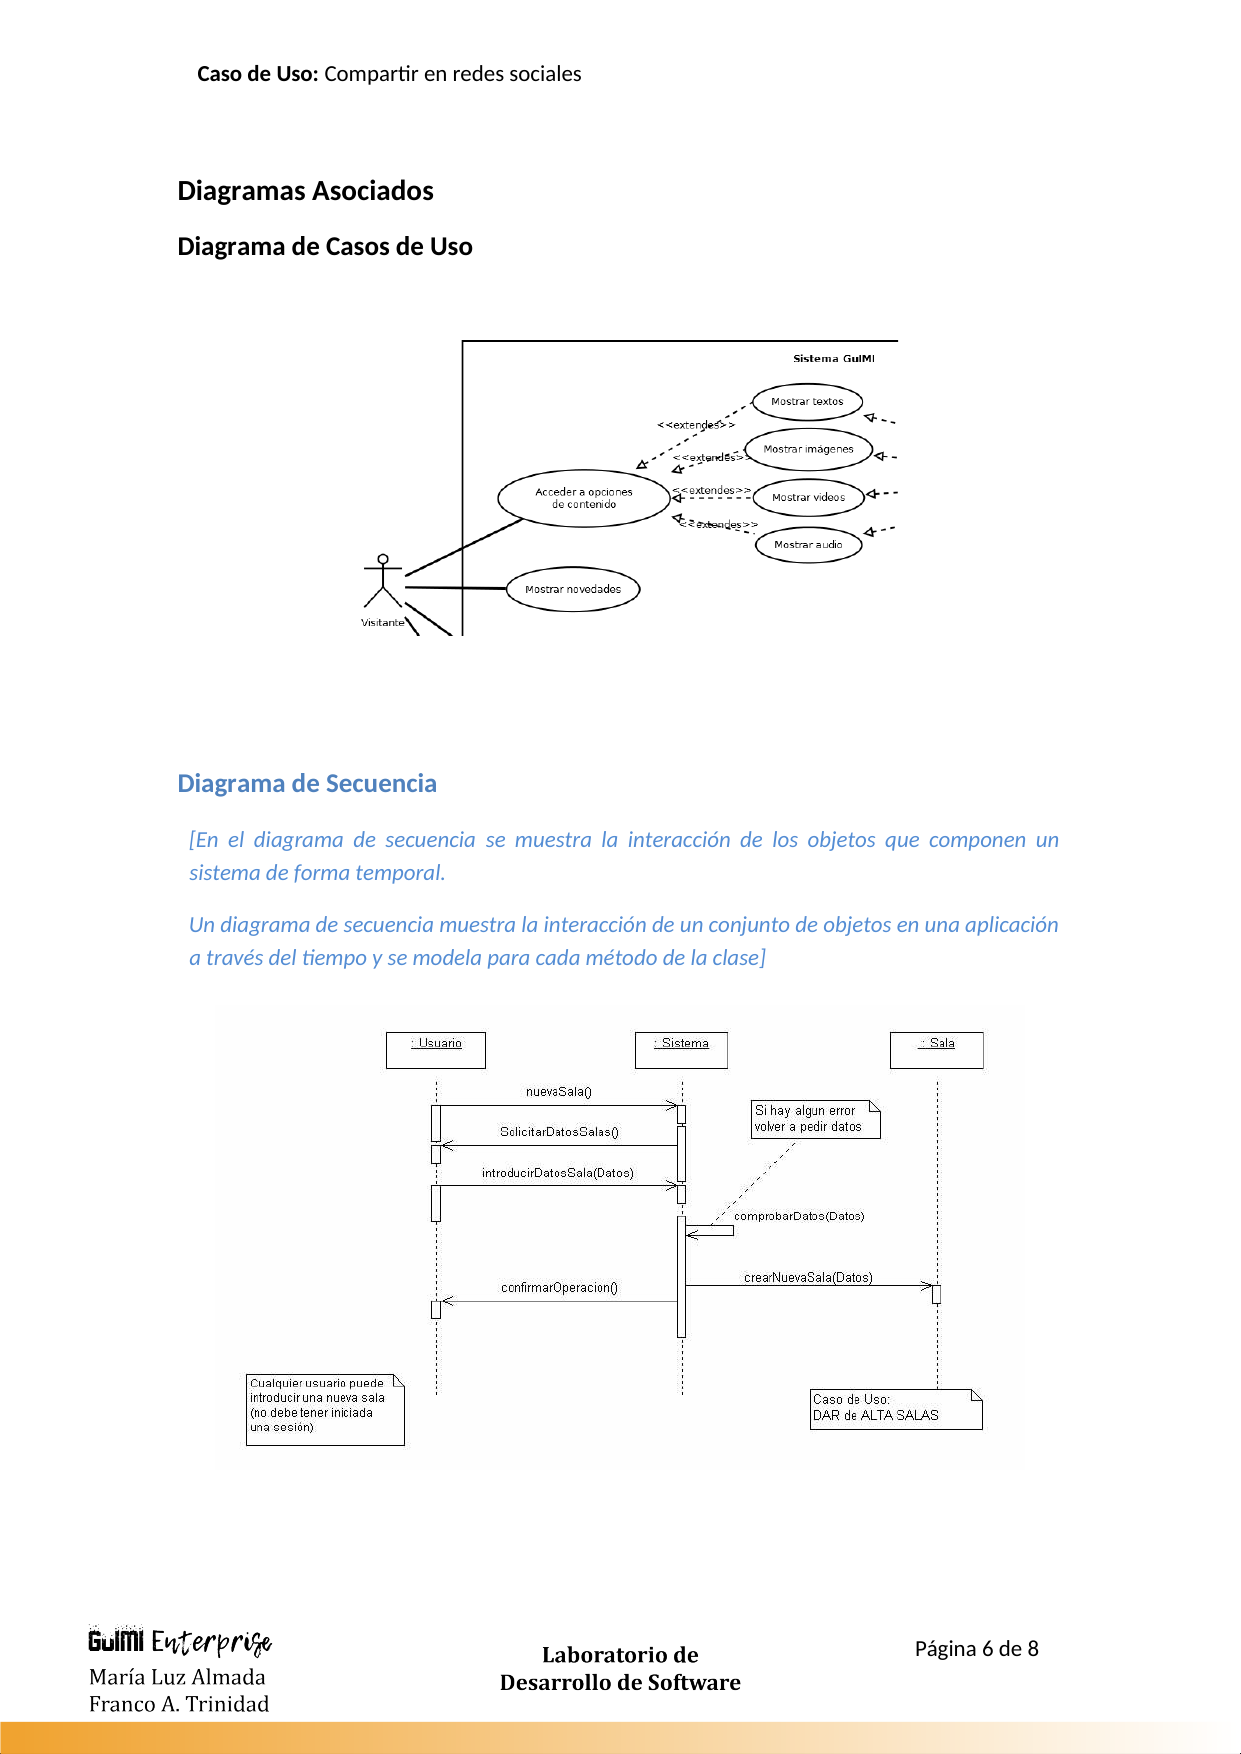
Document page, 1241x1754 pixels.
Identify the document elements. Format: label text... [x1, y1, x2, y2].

text Un diagrama de secuencia muestra la interacción de un conjunto de objetos en una aplicación a través del tiempo y se modela para cada método de la clase] [188, 911, 1063, 971]
subtitle Diagrama de Secuencia [177, 767, 1063, 800]
subtitle Diagrama de Casos de Uso [177, 229, 1063, 262]
text [En el diagrama de secuencia se muestra la interacción de los objetos que componen un sistema de forma temporal. [188, 825, 1063, 886]
subtitle Diagramas Asociados [177, 172, 1063, 208]
picture [0, 1613, 1241, 1754]
